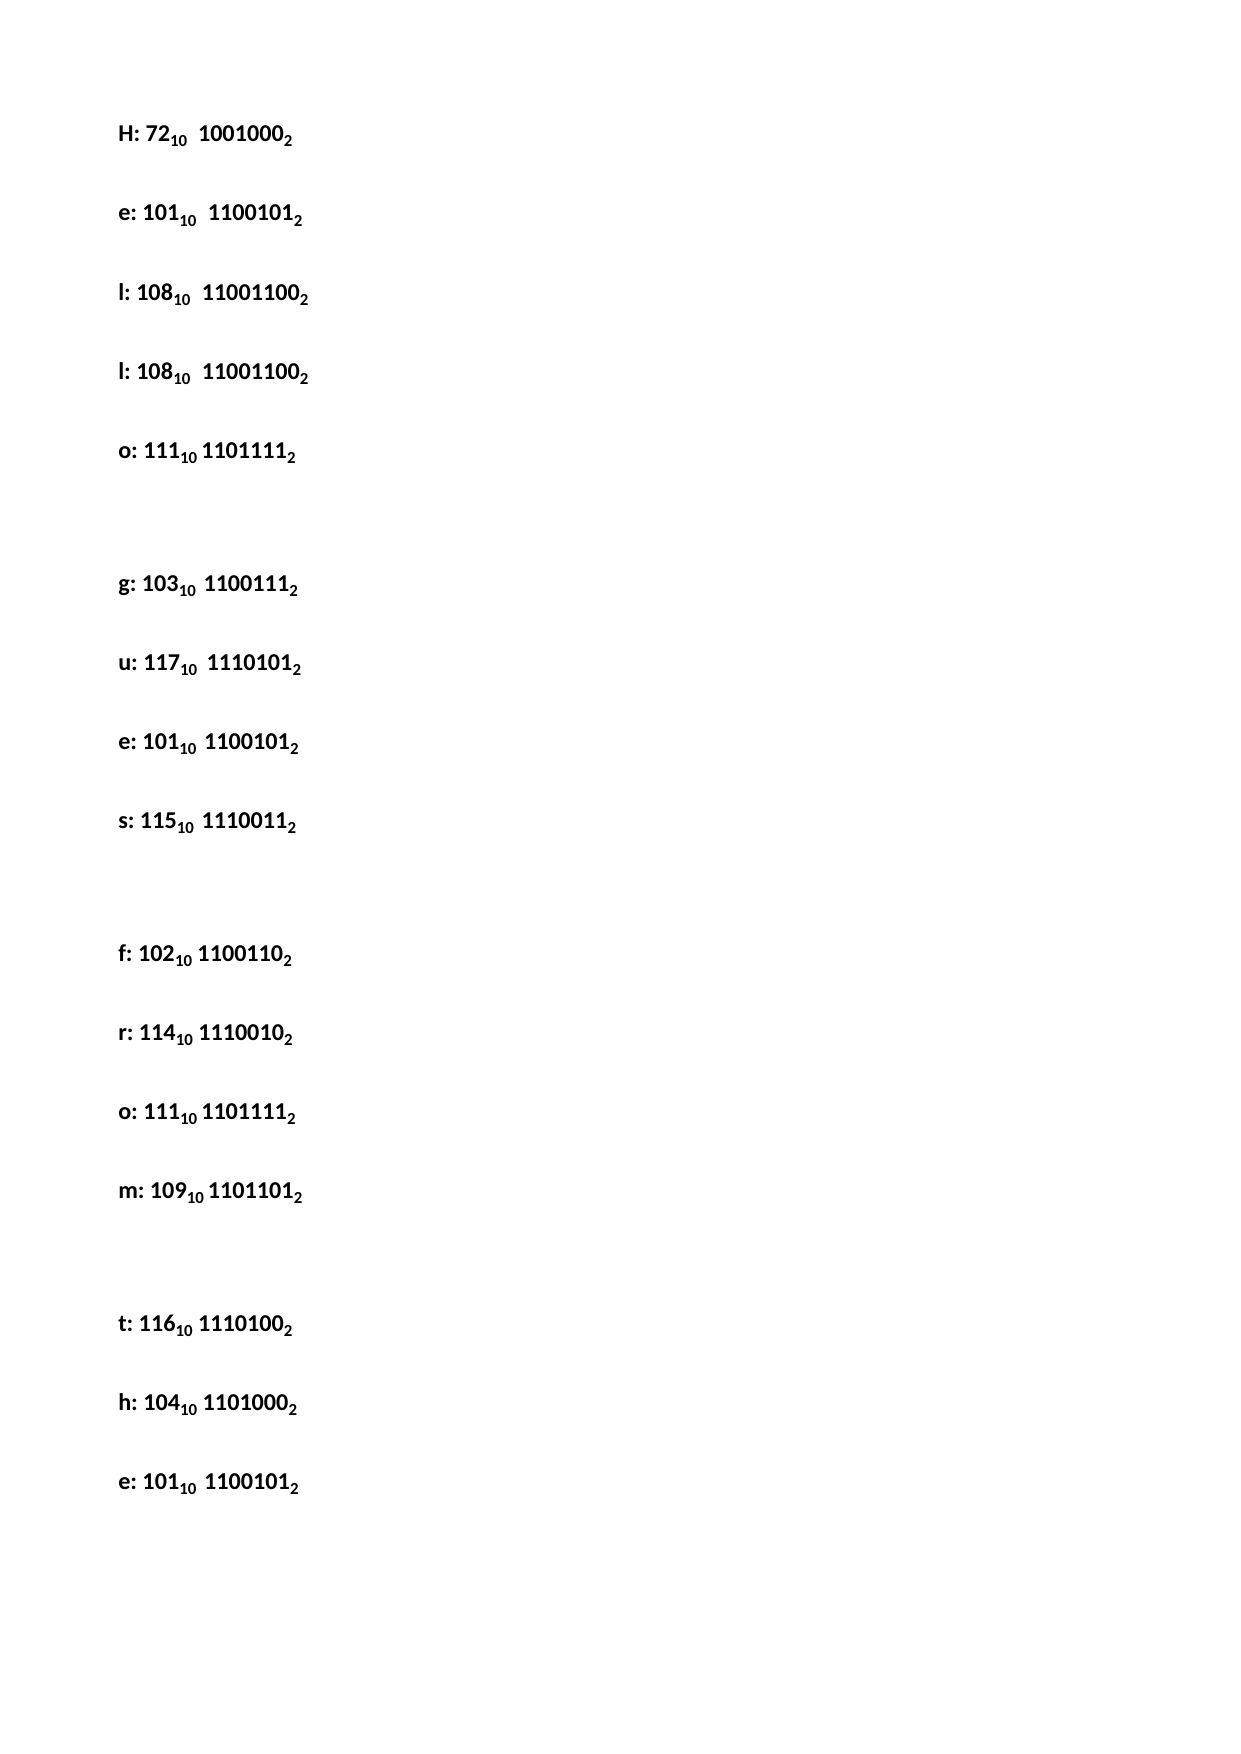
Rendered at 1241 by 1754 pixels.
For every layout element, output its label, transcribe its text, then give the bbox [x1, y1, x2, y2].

text o: 11110 11011112 [118, 1096, 1122, 1147]
text e: 10110 11001012 [118, 1466, 1122, 1517]
text m: 10910 11011012 [118, 1175, 1122, 1226]
text u: 11710 11101012 [118, 647, 1122, 698]
text s: 11510 11100112 [118, 805, 1122, 856]
text f: 10210 11001102 [118, 938, 1122, 988]
text l: 10810 110011002 [118, 277, 1122, 327]
text r: 11410 11100102 [118, 1017, 1122, 1068]
text o: 11110 11011112 [118, 435, 1122, 486]
text H: 7210 10010002 [118, 118, 1122, 169]
text t: 11610 11101002 [118, 1308, 1122, 1358]
text e: 10110 11001012 [118, 197, 1122, 248]
text g: 10310 11001112 [118, 567, 1122, 618]
text e: 10110 11001012 [118, 726, 1122, 777]
text l: 10810 110011002 [118, 356, 1122, 407]
text h: 10410 11010002 [118, 1387, 1122, 1438]
